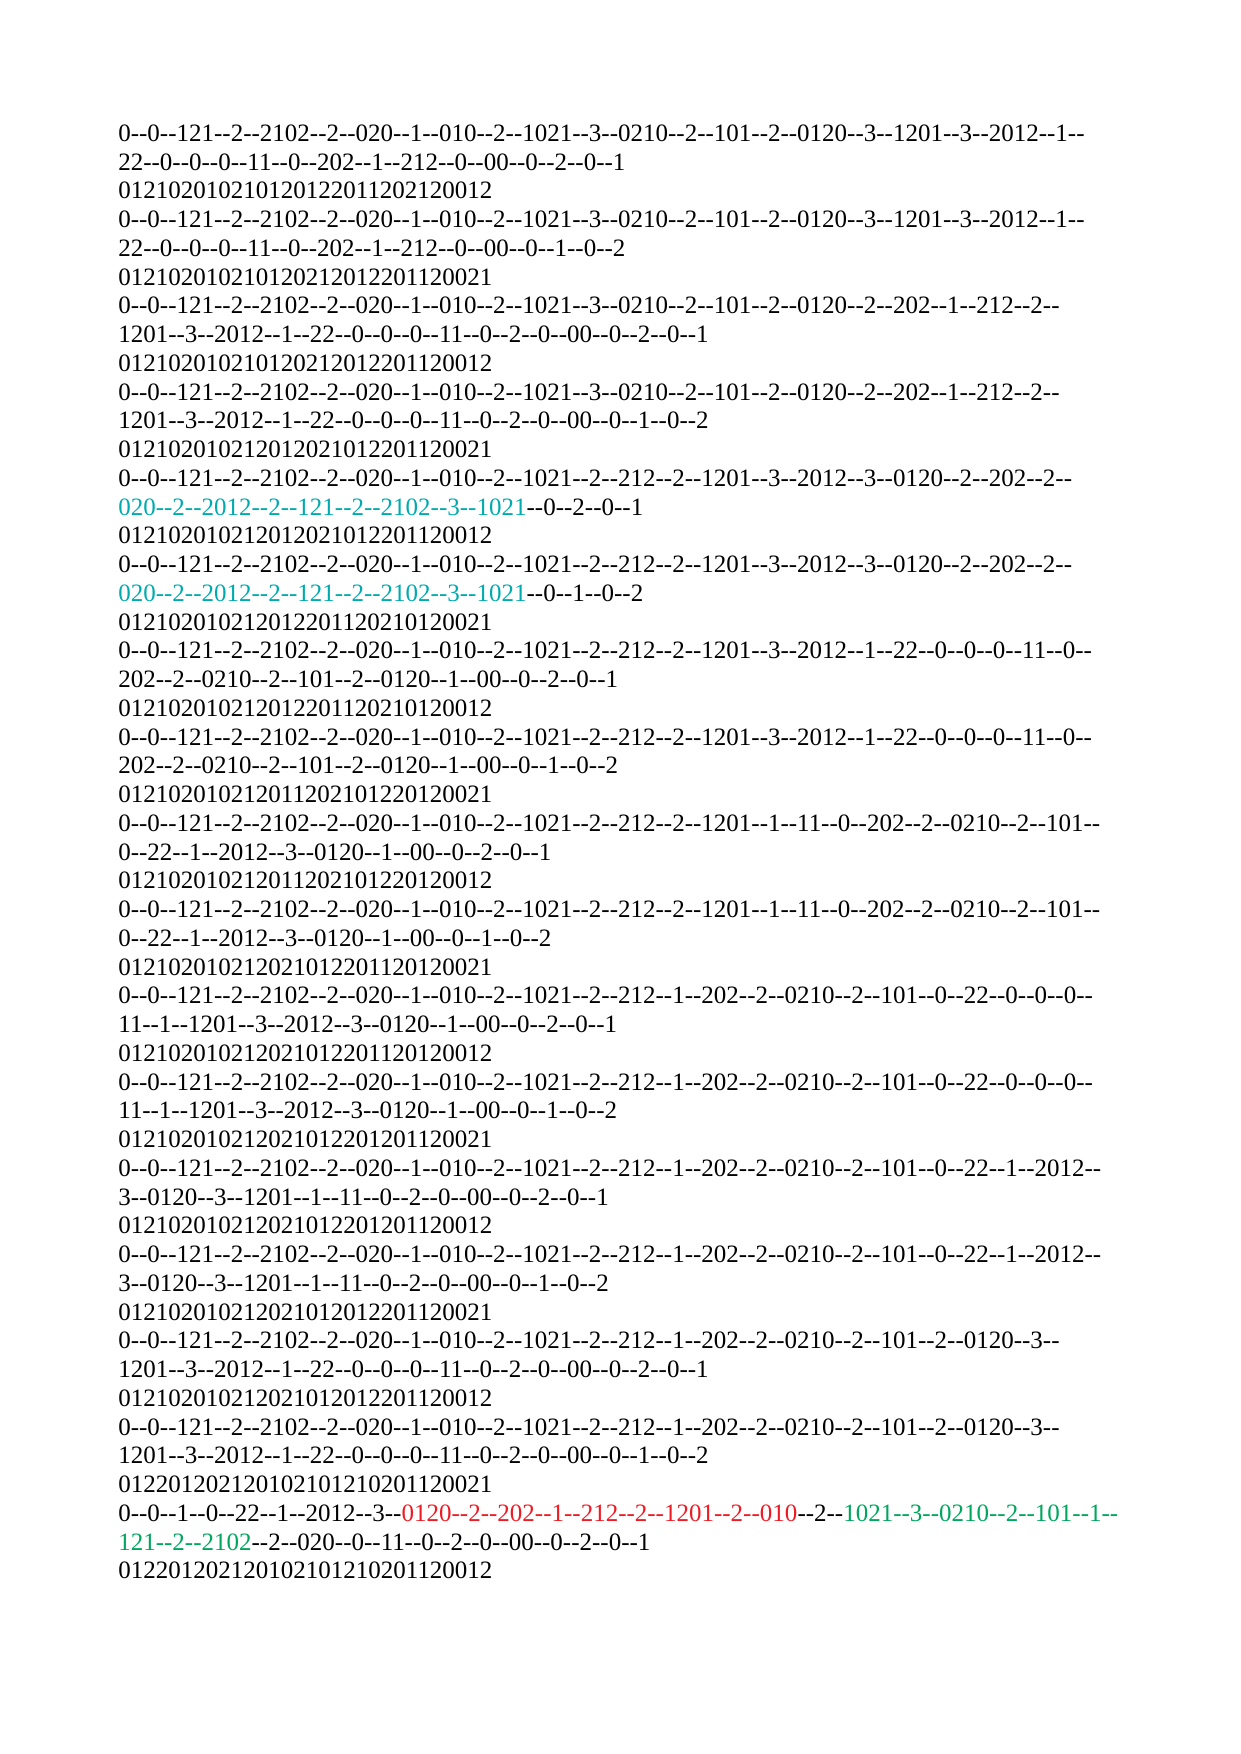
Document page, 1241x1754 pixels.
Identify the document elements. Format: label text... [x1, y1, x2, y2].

text 0--0--121--2--2102--2--020--1--010--2--1021--3--0210--2--101--2--0120--2--202--1--212--2--1201--3--2012--1--22--0--0--0--11--0--2--0--00--0--2--0--1 [118, 291, 1122, 348]
text 0--0--121--2--2102--2--020--1--010--2--1021--2--212--2--1201--3--2012--3--0120--2--202--2--020--2--2012--2--121--2--2102--3--1021--0--2--0--1 [118, 463, 1122, 521]
text 012102010212012021012201120012 [118, 521, 1122, 549]
text 012102010210120122011202120012 [118, 176, 1122, 204]
text 0--0--121--2--2102--2--020--1--010--2--1021--2--212--1--202--2--0210--2--101--0--22--0--0--0--11--1--1201--3--2012--3--0120--1--00--0--1--0--2 [118, 1067, 1122, 1124]
text 012102010212021012201201120021 [118, 1124, 1122, 1153]
text 0--0--121--2--2102--2--020--1--010--2--1021--2--212--1--202--2--0210--2--101--2--0120--3--1201--3--2012--1--22--0--0--0--11--0--2--0--00--0--1--0--2 [118, 1412, 1122, 1469]
text 0--0--121--2--2102--2--020--1--010--2--1021--2--212--2--1201--3--2012--3--0120--2--202--2--020--2--2012--2--121--2--2102--3--1021--0--1--0--2 [118, 549, 1122, 607]
text 012102010212011202101220120021 [118, 779, 1122, 808]
text 012102010212021012012201120021 [118, 1297, 1122, 1326]
text 012102010210120212012201120012 [118, 348, 1122, 377]
text 012102010212021012201201120012 [118, 1211, 1122, 1239]
text 0--0--1--0--22--1--2012--3--0120--2--202--1--212--2--1201--2--010--2--1021--3--0210--2--101--1--121--2--2102--2--020--0--11--0--2--0--00--0--2--0--1 [118, 1498, 1122, 1556]
text 0--0--121--2--2102--2--020--1--010--2--1021--3--0210--2--101--2--0120--3--1201--3--2012--1--22--0--0--0--11--0--202--1--212--0--00--0--2--0--1 [118, 118, 1122, 176]
text 0--0--121--2--2102--2--020--1--010--2--1021--2--212--1--202--2--0210--2--101--2--0120--3--1201--3--2012--1--22--0--0--0--11--0--2--0--00--0--2--0--1 [118, 1326, 1122, 1383]
text 0--0--121--2--2102--2--020--1--010--2--1021--2--212--1--202--2--0210--2--101--0--22--1--2012--3--0120--3--1201--1--11--0--2--0--00--0--2--0--1 [118, 1153, 1122, 1211]
text 012201202120102101210201120012 [118, 1556, 1122, 1584]
text 012102010212021012012201120012 [118, 1383, 1122, 1412]
text 012102010212012201120210120021 [118, 607, 1122, 636]
text 0--0--121--2--2102--2--020--1--010--2--1021--2--212--2--1201--3--2012--1--22--0--0--0--11--0--202--2--0210--2--101--2--0120--1--00--0--2--0--1 [118, 636, 1122, 693]
text 0--0--121--2--2102--2--020--1--010--2--1021--3--0210--2--101--2--0120--3--1201--3--2012--1--22--0--0--0--11--0--202--1--212--0--00--0--1--0--2 [118, 204, 1122, 262]
text 012102010212011202101220120012 [118, 866, 1122, 894]
text 012201202120102101210201120021 [118, 1469, 1122, 1498]
text 0--0--121--2--2102--2--020--1--010--2--1021--3--0210--2--101--2--0120--2--202--1--212--2--1201--3--2012--1--22--0--0--0--11--0--2--0--00--0--1--0--2 [118, 377, 1122, 434]
text 012102010212021012201120120012 [118, 1038, 1122, 1067]
text 0--0--121--2--2102--2--020--1--010--2--1021--2--212--1--202--2--0210--2--101--0--22--1--2012--3--0120--3--1201--1--11--0--2--0--00--0--1--0--2 [118, 1239, 1122, 1297]
text 012102010210120212012201120021 [118, 262, 1122, 291]
text 012102010212021012201120120021 [118, 952, 1122, 981]
text 0--0--121--2--2102--2--020--1--010--2--1021--2--212--2--1201--1--11--0--202--2--0210--2--101--0--22--1--2012--3--0120--1--00--0--1--0--2 [118, 894, 1122, 952]
text 0--0--121--2--2102--2--020--1--010--2--1021--2--212--1--202--2--0210--2--101--0--22--0--0--0--11--1--1201--3--2012--3--0120--1--00--0--2--0--1 [118, 981, 1122, 1038]
text 012102010212012201120210120012 [118, 693, 1122, 722]
text 0--0--121--2--2102--2--020--1--010--2--1021--2--212--2--1201--3--2012--1--22--0--0--0--11--0--202--2--0210--2--101--2--0120--1--00--0--1--0--2 [118, 722, 1122, 779]
text 0--0--121--2--2102--2--020--1--010--2--1021--2--212--2--1201--1--11--0--202--2--0210--2--101--0--22--1--2012--3--0120--1--00--0--2--0--1 [118, 808, 1122, 866]
text 012102010212012021012201120021 [118, 434, 1122, 463]
